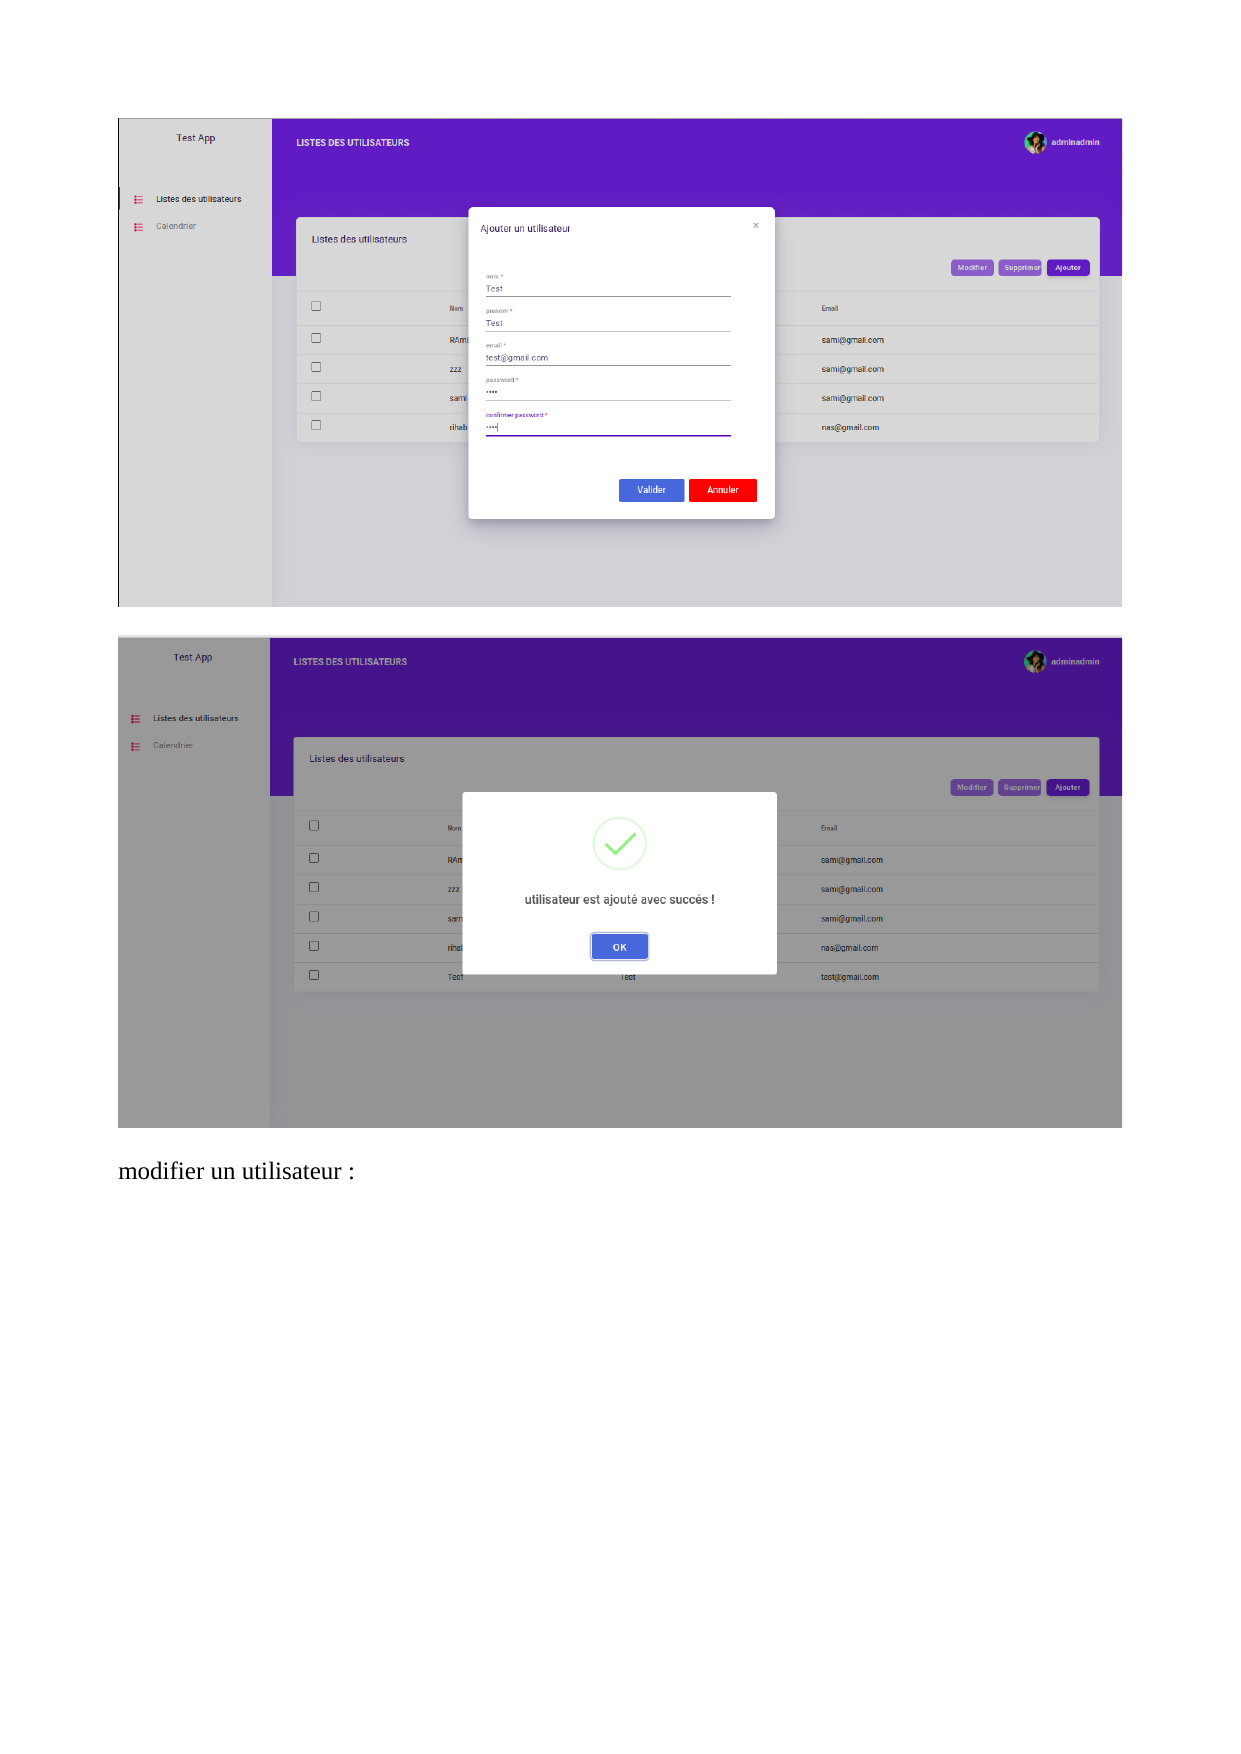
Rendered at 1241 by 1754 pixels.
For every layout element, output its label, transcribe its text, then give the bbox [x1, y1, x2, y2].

picture [118, 118, 1123, 607]
picture [118, 635, 1123, 1128]
text modifier un utilisateur : [118, 1156, 1122, 1185]
